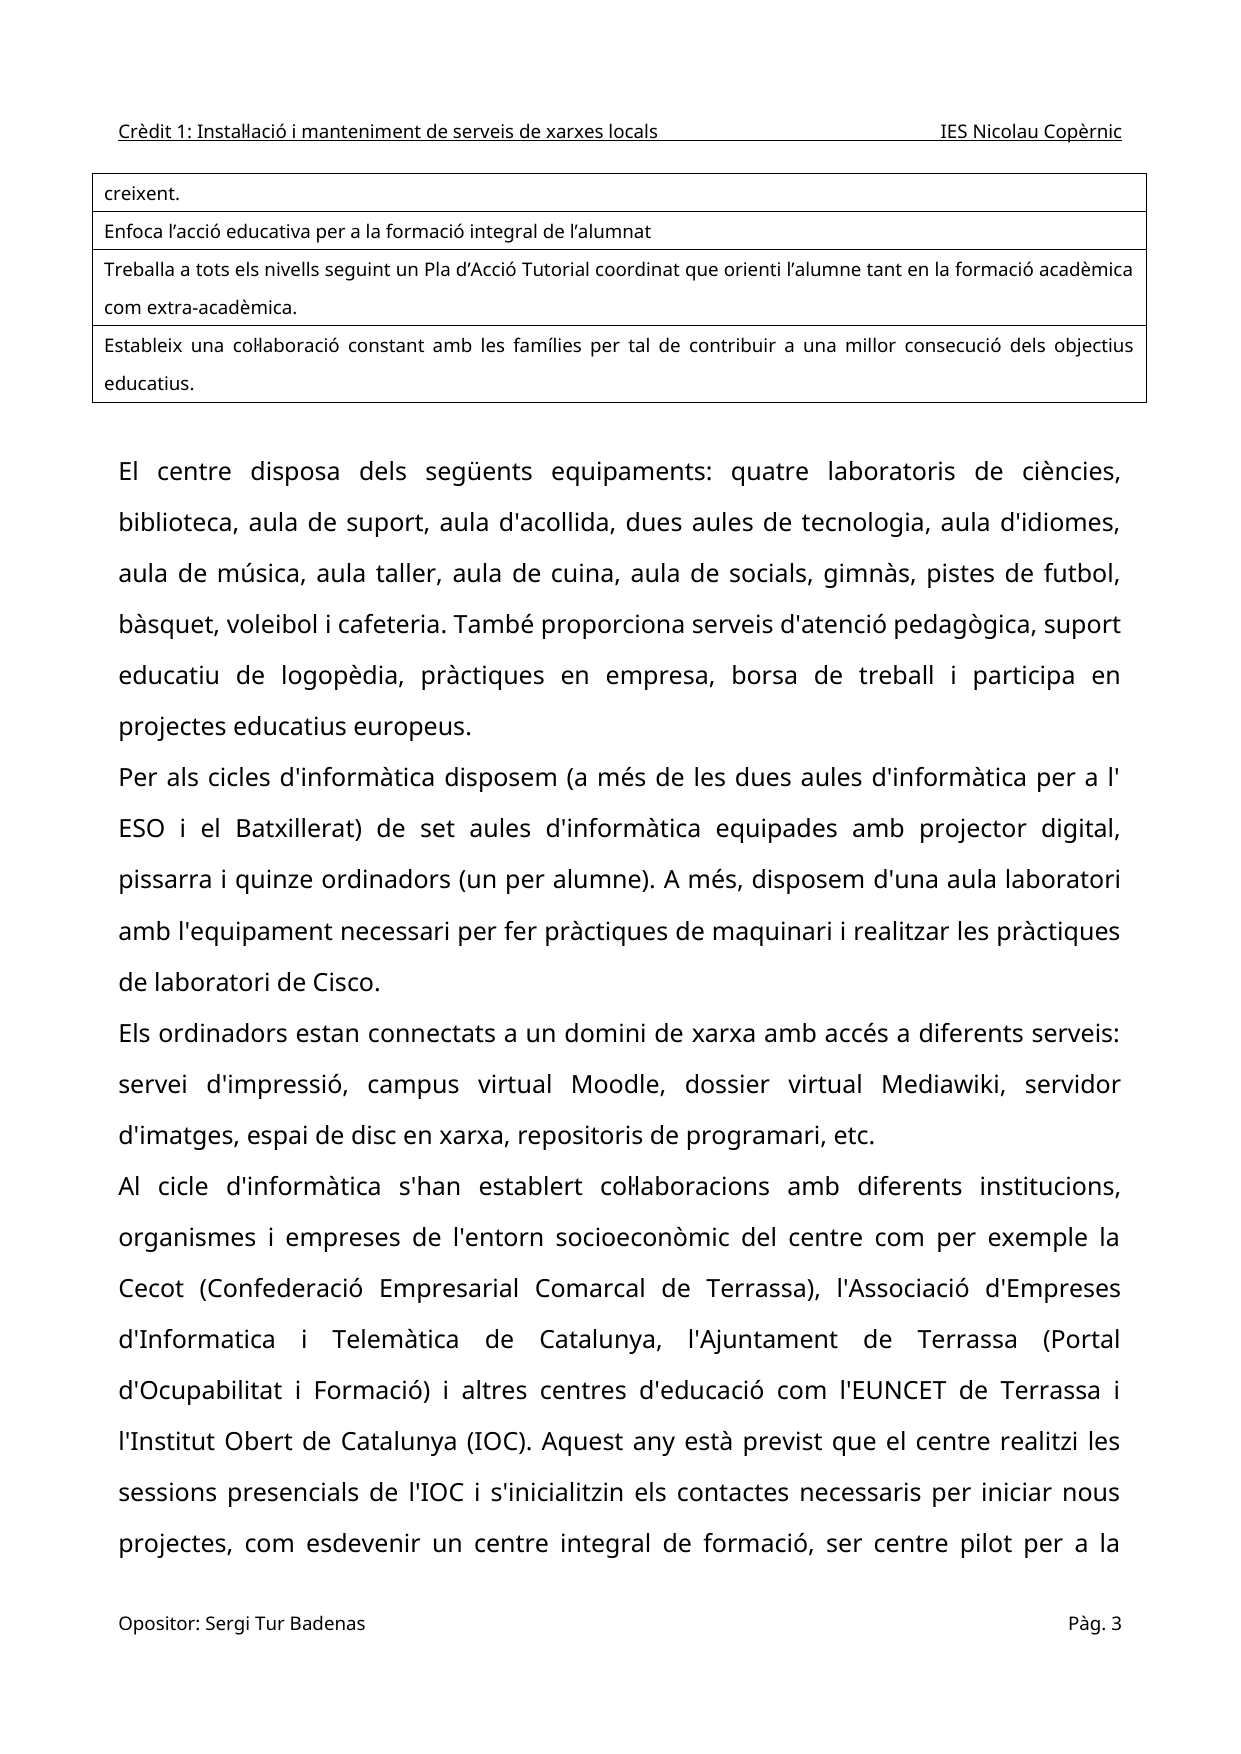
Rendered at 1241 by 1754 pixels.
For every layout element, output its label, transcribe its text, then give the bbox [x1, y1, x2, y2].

text El centre disposa dels següents equipaments: quatre laboratoris de ciències, biblioteca, aula de suport, aula d'acollida, dues aules de tecnologia, aula d'idiomes, aula de música, aula taller, aula de cuina, aula de socials, gimnàs, pistes de futbol, bàsquet, voleibol i cafeteria. També proporciona serveis d'atenció pedagògica, suport educatiu de logopèdia, pràctiques en empresa, borsa de treball i participa en projectes educatius europeus. [118, 454, 1122, 743]
text Per als cicles d'informàtica disposem (a més de les dues aules d'informàtica per a l' ESO i el Batxillerat) de set aules d'informàtica equipades amb projector digital, pissarra i quinze ordinadors (un per alumne). A més, disposem d'una aula laboratori amb l'equipament necessari per fer pràctiques de maquinari i realitzar les pràctiques de laboratori de Cisco. [118, 760, 1122, 998]
table_cell Treballa a tots els nivells seguint un Pla d’Acció Tutorial coordinat que orienti l’alumne tant en la formació acadèmica com extra-acadèmica. [93, 250, 1146, 325]
table_cell Estableix una col·laboració constant amb les famílies per tal de contribuir a una millor consecució dels objectius educatius. [93, 326, 1146, 402]
text Al cicle d'informàtica s'han establert col·laboracions amb diferents institucions, organismes i empreses de l'entorn socioeconòmic del centre com per exemple la Cecot (Confederació Empresarial Comarcal de Terrassa), l'Associació d'Empreses d'Informatica i Telemàtica de Catalunya, l'Ajuntament de Terrassa (Portal d'Ocupabilitat i Formació) i altres centres d'educació com l'EUNCET de Terrassa i l'Institut Obert de Catalunya (IOC). Aquest any està previst que el centre realitzi les sessions presencials de l'IOC i s'inicialitzin els contactes necessaris per iniciar nous projectes, com esdevenir un centre integral de formació, ser centre pilot per a la [118, 1168, 1122, 1560]
table_cell Enfoca l’acció educativa per a la formació integral de l’alumnat [93, 212, 1146, 249]
text Els ordinadors estan connectats a un domini de xarxa amb accés a diferents serveis: servei d'impressió, campus virtual Moodle, dossier virtual Mediawiki, servidor d'imatges, espai de disc en xarxa, repositoris de programari, etc. [118, 1015, 1122, 1151]
table_cell creixent. [93, 174, 1146, 211]
